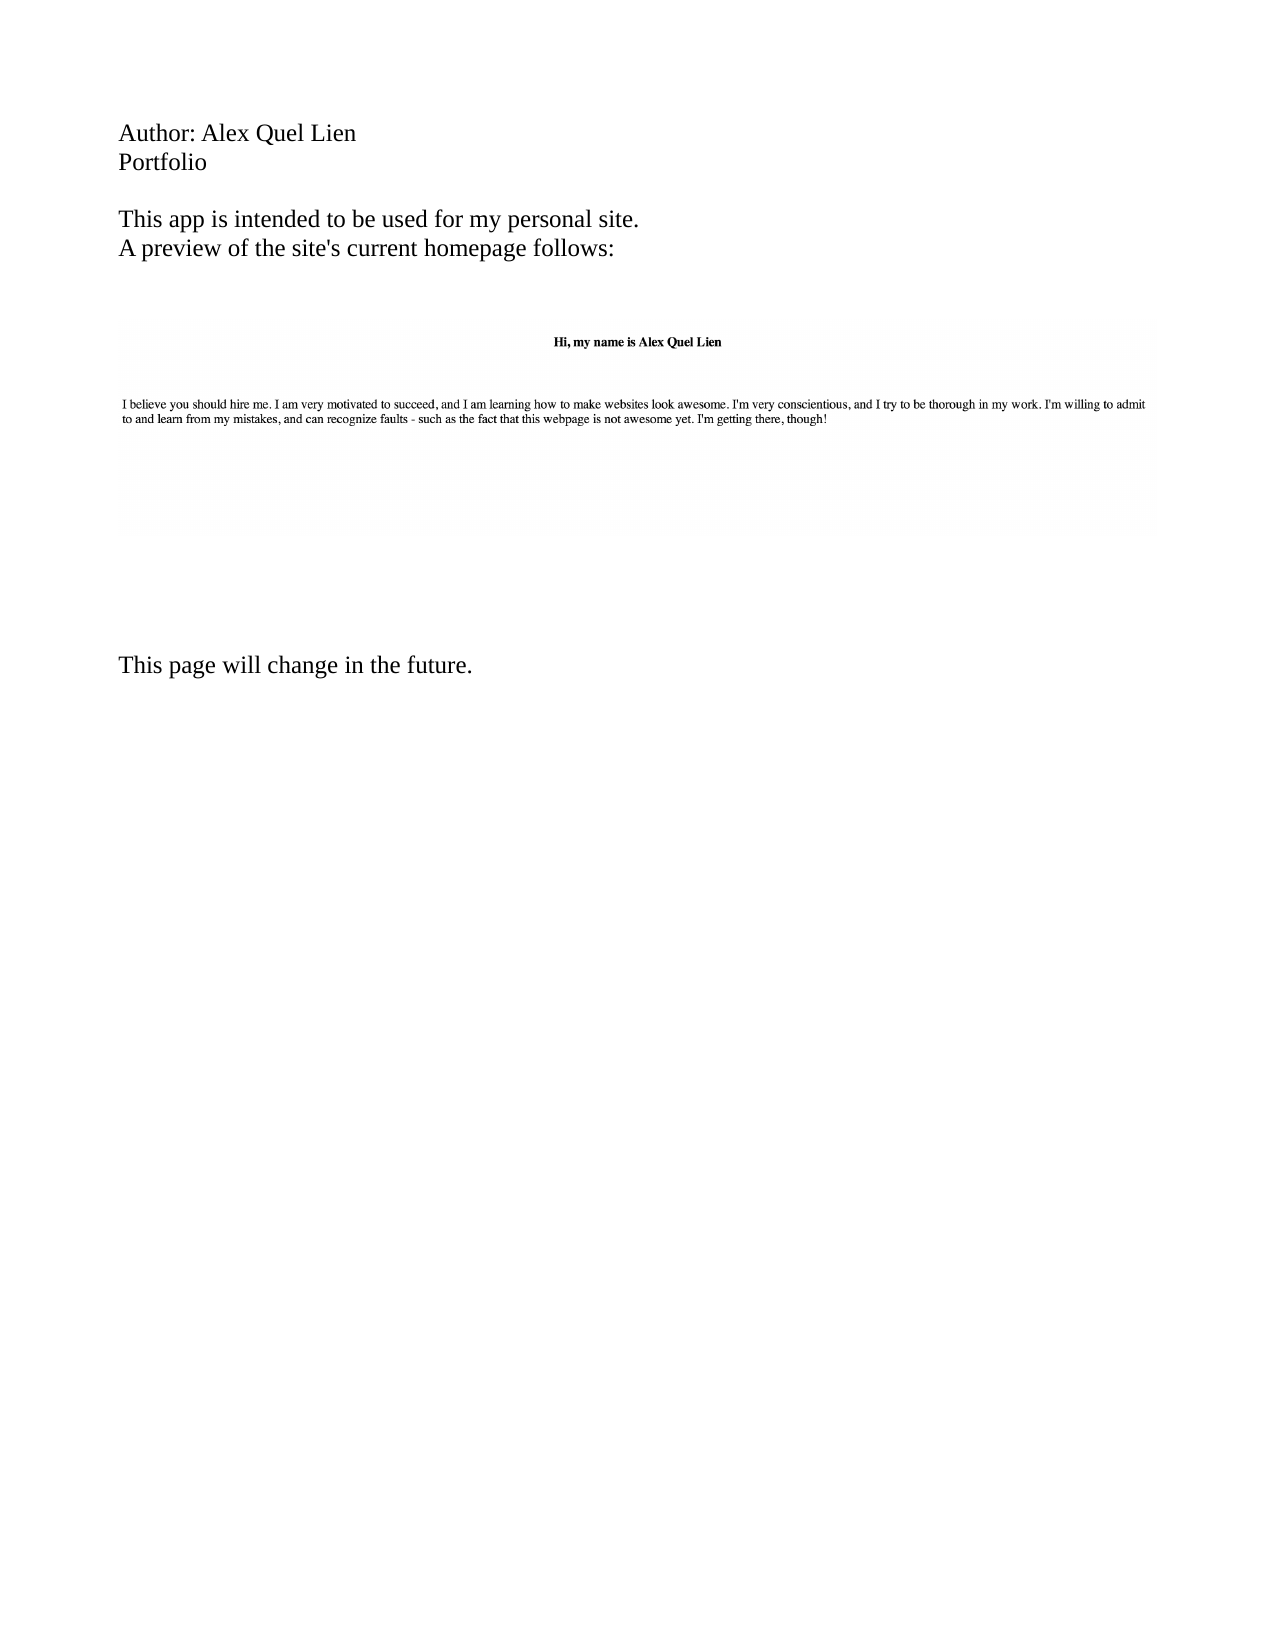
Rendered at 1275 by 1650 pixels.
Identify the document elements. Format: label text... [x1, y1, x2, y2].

text A preview of the site's current homepage follows: [118, 233, 1157, 262]
text Portfolio [118, 147, 1157, 176]
text This page will change in the future. [118, 650, 1157, 679]
text Author: Alex Quel Lien [118, 118, 1157, 147]
text This app is intended to be used for my personal site. [118, 204, 1157, 233]
picture [118, 319, 1157, 536]
